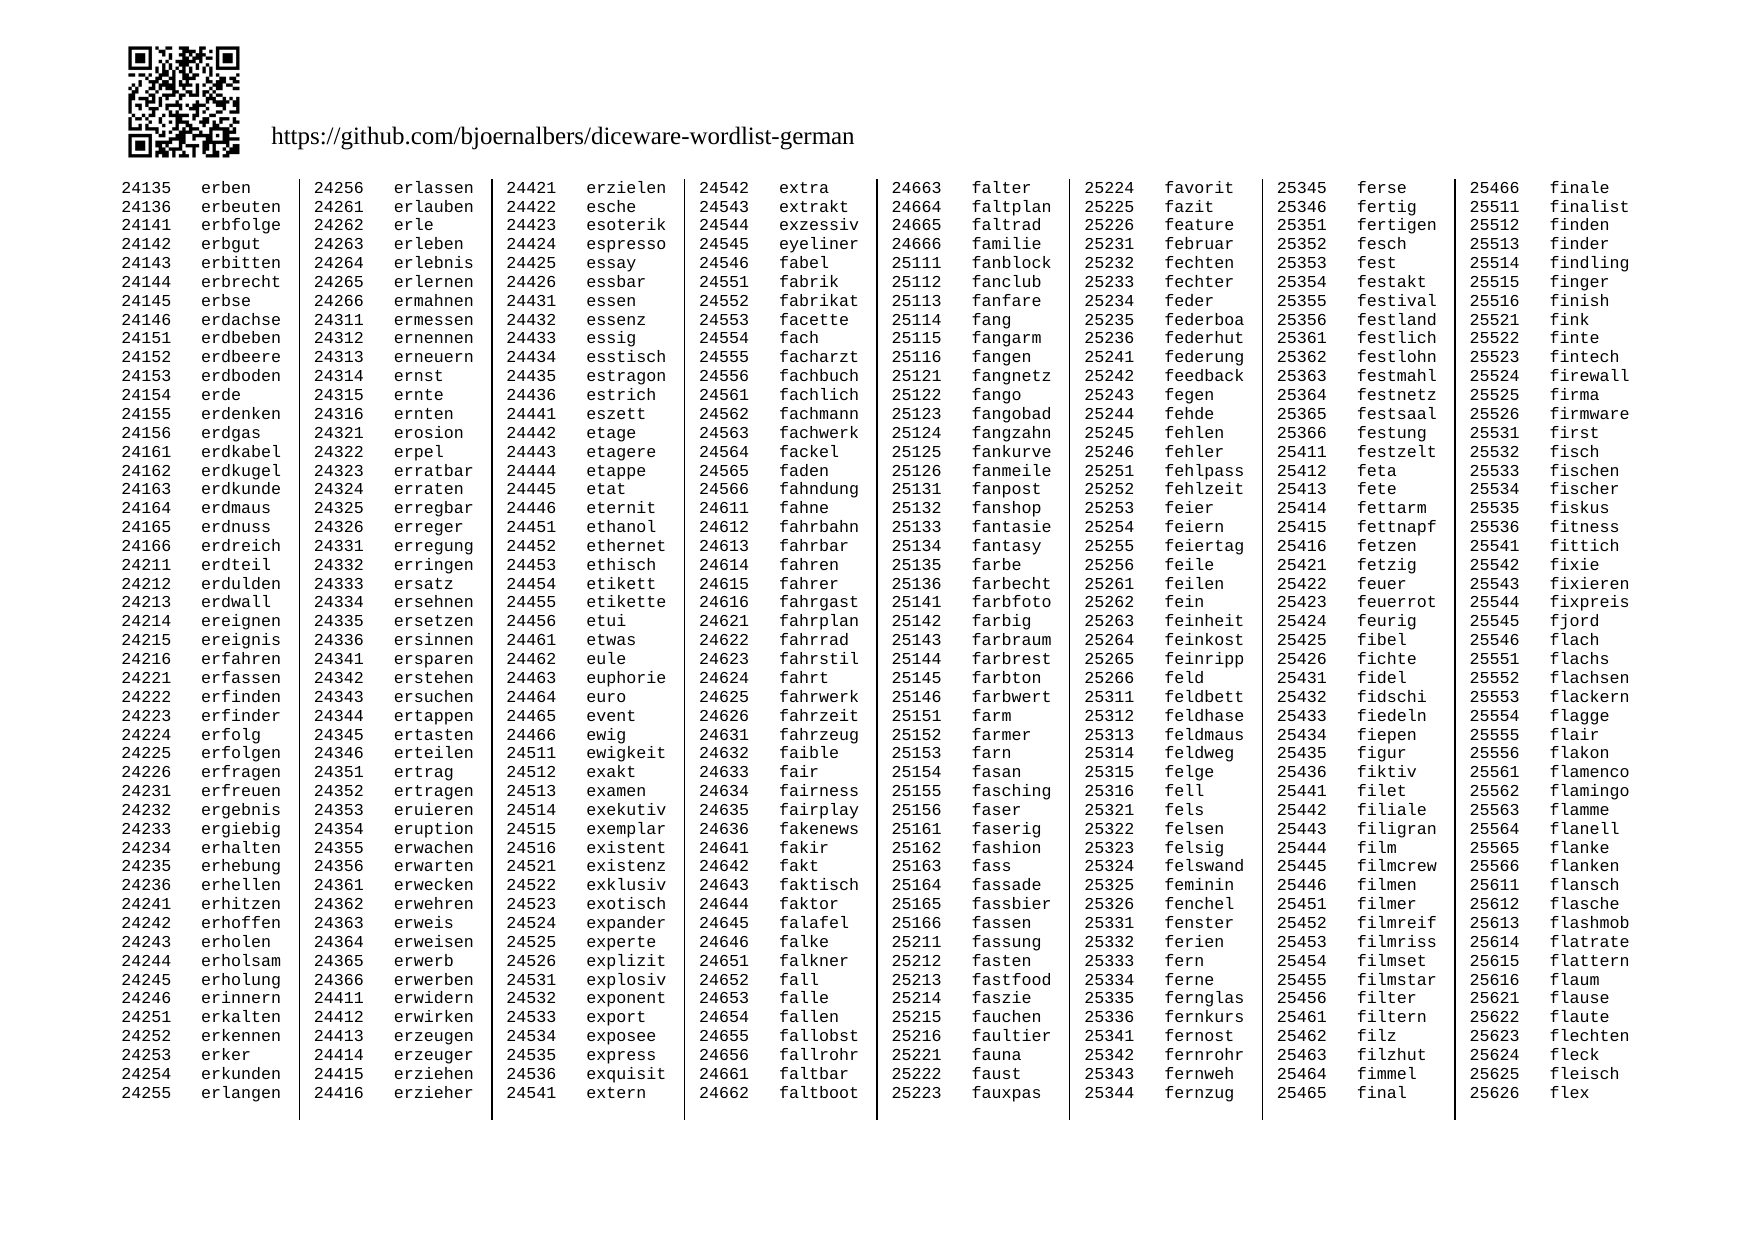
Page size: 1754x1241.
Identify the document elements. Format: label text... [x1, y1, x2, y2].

text 25543 fixieren [1469, 575, 1633, 594]
text 24513 examen [506, 783, 669, 801]
text 25346 fertig [1277, 198, 1440, 217]
text 24156 erdgas [121, 424, 284, 443]
text 24361 erwecken [314, 877, 477, 896]
text 25256 feile [1084, 556, 1247, 575]
text 25366 festung [1277, 424, 1440, 443]
text 24326 erreger [314, 519, 477, 537]
text 24441 eszett [506, 406, 669, 424]
text 24622 fahrrad [699, 632, 862, 651]
text 24215 ereignis [121, 632, 284, 651]
text 24515 exemplar [506, 820, 669, 839]
text 25425 fibel [1277, 632, 1440, 651]
text 25243 fegen [1084, 387, 1247, 406]
text 25236 federhut [1084, 330, 1247, 349]
text 24656 fallrohr [699, 1047, 862, 1065]
text 25566 flanken [1469, 858, 1633, 877]
text 25345 ferse [1277, 179, 1440, 198]
text 24261 erlauben [314, 198, 477, 217]
text 24434 esstisch [506, 349, 669, 368]
text 24136 erbeuten [121, 198, 284, 217]
text 25116 fangen [891, 349, 1055, 368]
text 25415 fettnapf [1277, 519, 1440, 537]
text 25136 farbecht [891, 575, 1055, 594]
text 24263 erleben [314, 236, 477, 255]
text 24351 ertrag [314, 764, 477, 783]
text 24213 erdwall [121, 594, 284, 613]
text 25413 fete [1277, 481, 1440, 500]
text 25242 feedback [1084, 368, 1247, 387]
text 24663 falter [891, 179, 1055, 198]
text 24614 fahren [699, 556, 862, 575]
text 25465 final [1277, 1084, 1440, 1103]
text 25556 flakon [1469, 745, 1633, 764]
text 25544 fixpreis [1469, 594, 1633, 613]
text 24543 extrakt [699, 198, 862, 217]
text 24433 essig [506, 330, 669, 349]
text 25251 fehlpass [1084, 462, 1247, 481]
text 24545 eyeliner [699, 236, 862, 255]
text 25323 felsig [1084, 839, 1247, 858]
text 25451 filmer [1277, 896, 1440, 914]
text 25532 fisch [1469, 443, 1633, 462]
text 24411 erwidern [314, 990, 477, 1009]
text 25562 flamingo [1469, 783, 1633, 801]
text 24563 fachwerk [699, 424, 862, 443]
text 24422 esche [506, 198, 669, 217]
text 24324 erraten [314, 481, 477, 500]
text 24234 erhalten [121, 839, 284, 858]
text 24535 express [506, 1047, 669, 1065]
text 24333 ersatz [314, 575, 477, 594]
text 24446 eternit [506, 500, 669, 519]
text 24336 ersinnen [314, 632, 477, 651]
text 25545 fjord [1469, 613, 1633, 632]
text 24322 erpel [314, 443, 477, 462]
text 24225 erfolgen [121, 745, 284, 764]
text 25531 first [1469, 424, 1633, 443]
text 24425 essay [506, 255, 669, 273]
text 24551 fabrik [699, 273, 862, 292]
text 24652 fall [699, 971, 862, 990]
text 24554 fach [699, 330, 862, 349]
text 24244 erholsam [121, 952, 284, 971]
text 24423 esoterik [506, 217, 669, 236]
text 25155 fasching [891, 783, 1055, 801]
text 24236 erhellen [121, 877, 284, 896]
text 24541 extern [506, 1084, 669, 1103]
text 24635 fairplay [699, 801, 862, 820]
text 24654 fallen [699, 1009, 862, 1028]
text 25245 fehlen [1084, 424, 1247, 443]
text 25332 ferien [1084, 933, 1247, 952]
text 24555 facharzt [699, 349, 862, 368]
text 24145 erbse [121, 292, 284, 311]
text 24255 erlangen [121, 1084, 284, 1103]
text 25522 finte [1469, 330, 1633, 349]
text 24212 erdulden [121, 575, 284, 594]
text 25351 fertigen [1277, 217, 1440, 236]
text 24565 faden [699, 462, 862, 481]
text 25152 farmer [891, 726, 1055, 745]
text 25131 fanpost [891, 481, 1055, 500]
text 24226 erfragen [121, 764, 284, 783]
text 24334 ersehnen [314, 594, 477, 613]
text 25144 farbrest [891, 651, 1055, 669]
text 24366 erwerben [314, 971, 477, 990]
text 25455 filmstar [1277, 971, 1440, 990]
text 25221 fauna [891, 1047, 1055, 1065]
text 24142 erbgut [121, 236, 284, 255]
text 24223 erfinder [121, 707, 284, 726]
text 24316 ernten [314, 406, 477, 424]
text 25434 fiepen [1277, 726, 1440, 745]
text 25146 farbwert [891, 688, 1055, 707]
text 25315 felge [1084, 764, 1247, 783]
text 25311 feldbett [1084, 688, 1247, 707]
text 25426 fichte [1277, 651, 1440, 669]
text 24525 experte [506, 933, 669, 952]
text 24311 ermessen [314, 311, 477, 330]
text 25356 festland [1277, 311, 1440, 330]
text 25112 fanclub [891, 273, 1055, 292]
text 24363 erweis [314, 914, 477, 933]
text 24664 faltplan [891, 198, 1055, 217]
text 25542 fixie [1469, 556, 1633, 575]
text 24153 erdboden [121, 368, 284, 387]
text 24365 erwerb [314, 952, 477, 971]
text 25264 feinkost [1084, 632, 1247, 651]
text 24211 erdteil [121, 556, 284, 575]
text 24414 erzeuger [314, 1047, 477, 1065]
text 25125 fankurve [891, 443, 1055, 462]
text 25563 flamme [1469, 801, 1633, 820]
text 25113 fanfare [891, 292, 1055, 311]
text 25456 filter [1277, 990, 1440, 1009]
text 24135 erben [121, 179, 284, 198]
text 24154 erde [121, 387, 284, 406]
text 25141 farbfoto [891, 594, 1055, 613]
text 25126 fanmeile [891, 462, 1055, 481]
text 25215 fauchen [891, 1009, 1055, 1028]
text 25466 finale [1469, 179, 1633, 198]
text 25123 fangobad [891, 406, 1055, 424]
text 25423 feuerrot [1277, 594, 1440, 613]
text 25115 fangarm [891, 330, 1055, 349]
text 24465 event [506, 707, 669, 726]
text 24442 etage [506, 424, 669, 443]
text 24265 erlernen [314, 273, 477, 292]
text 25232 fechten [1084, 255, 1247, 273]
text 24335 ersetzen [314, 613, 477, 632]
text 24146 erdachse [121, 311, 284, 330]
text 24666 familie [891, 236, 1055, 255]
text 24312 ernennen [314, 330, 477, 349]
text 25554 flagge [1469, 707, 1633, 726]
text 24536 exquisit [506, 1065, 669, 1084]
text 24251 erkalten [121, 1009, 284, 1028]
text 25222 faust [891, 1065, 1055, 1084]
text 25443 filigran [1277, 820, 1440, 839]
text 25621 flause [1469, 990, 1633, 1009]
text 24222 erfinden [121, 688, 284, 707]
text 25365 festsaal [1277, 406, 1440, 424]
text 25546 flach [1469, 632, 1633, 651]
text 24354 eruption [314, 820, 477, 839]
text 25362 festlohn [1277, 349, 1440, 368]
text 24161 erdkabel [121, 443, 284, 462]
text 24665 faltrad [891, 217, 1055, 236]
text 24625 fahrwerk [699, 688, 862, 707]
text 25445 filmcrew [1277, 858, 1440, 877]
text 25436 fiktiv [1277, 764, 1440, 783]
text 25463 filzhut [1277, 1047, 1440, 1065]
text 25623 flechten [1469, 1028, 1633, 1047]
text 25536 fitness [1469, 519, 1633, 537]
text 25325 feminin [1084, 877, 1247, 896]
text 24155 erdenken [121, 406, 284, 424]
text 25233 fechter [1084, 273, 1247, 292]
text 24511 ewigkeit [506, 745, 669, 764]
text 24162 erdkugel [121, 462, 284, 481]
text 24152 erdbeere [121, 349, 284, 368]
text 25441 filet [1277, 783, 1440, 801]
text 24634 fairness [699, 783, 862, 801]
text 25561 flamenco [1469, 764, 1633, 783]
text 24241 erhitzen [121, 896, 284, 914]
text 25364 festnetz [1277, 387, 1440, 406]
text 25524 firewall [1469, 368, 1633, 387]
text 25552 flachsen [1469, 669, 1633, 688]
text 25452 filmreif [1277, 914, 1440, 933]
text 25625 fleisch [1469, 1065, 1633, 1084]
text 24632 faible [699, 745, 862, 764]
text 25321 fels [1084, 801, 1247, 820]
text 24463 euphorie [506, 669, 669, 688]
text 24421 erzielen [506, 179, 669, 198]
text 24256 erlassen [314, 179, 477, 198]
text 24346 erteilen [314, 745, 477, 764]
text 24412 erwirken [314, 1009, 477, 1028]
text 24243 erholen [121, 933, 284, 952]
text 24163 erdkunde [121, 481, 284, 500]
text 25433 fiedeln [1277, 707, 1440, 726]
text 25134 fantasy [891, 537, 1055, 556]
text 24533 export [506, 1009, 669, 1028]
text 24651 falkner [699, 952, 862, 971]
text 25442 filiale [1277, 801, 1440, 820]
text 24461 etwas [506, 632, 669, 651]
text 24456 etui [506, 613, 669, 632]
text 25161 faserig [891, 820, 1055, 839]
text 25253 feier [1084, 500, 1247, 519]
text 24623 fahrstil [699, 651, 862, 669]
text 24526 explizit [506, 952, 669, 971]
text 25261 feilen [1084, 575, 1247, 594]
text 24235 erhebung [121, 858, 284, 877]
text 25414 fettarm [1277, 500, 1440, 519]
text 24552 fabrikat [699, 292, 862, 311]
text 25353 fest [1277, 255, 1440, 273]
text 25341 fernost [1084, 1028, 1247, 1047]
text 24464 euro [506, 688, 669, 707]
text 25211 fassung [891, 933, 1055, 952]
text 24522 exklusiv [506, 877, 669, 896]
text 24344 ertappen [314, 707, 477, 726]
text 25416 fetzen [1277, 537, 1440, 556]
text 25462 filz [1277, 1028, 1440, 1047]
text 25122 fango [891, 387, 1055, 406]
text 24616 fahrgast [699, 594, 862, 613]
text 24455 etikette [506, 594, 669, 613]
text 25224 favorit [1084, 179, 1247, 198]
text 24254 erkunden [121, 1065, 284, 1084]
text 24532 exponent [506, 990, 669, 1009]
text 24432 essenz [506, 311, 669, 330]
text 24534 exposee [506, 1028, 669, 1047]
text 25551 flachs [1469, 651, 1633, 669]
text 24266 ermahnen [314, 292, 477, 311]
text 24315 ernte [314, 387, 477, 406]
text 25241 federung [1084, 349, 1247, 368]
text 25432 fidschi [1277, 688, 1440, 707]
text 25614 flatrate [1469, 933, 1633, 952]
text 24633 fair [699, 764, 862, 783]
text 25444 film [1277, 839, 1440, 858]
text 25162 fashion [891, 839, 1055, 858]
text 24613 fahrbar [699, 537, 862, 556]
text 25363 festmahl [1277, 368, 1440, 387]
text 25262 fein [1084, 594, 1247, 613]
text 25355 festival [1277, 292, 1440, 311]
text 25334 ferne [1084, 971, 1247, 990]
picture [115, 33, 253, 171]
text 24566 fahndung [699, 481, 862, 500]
text 25153 farn [891, 745, 1055, 764]
text 25156 faser [891, 801, 1055, 820]
text 24252 erkennen [121, 1028, 284, 1047]
text 25343 fernweh [1084, 1065, 1247, 1084]
text 25612 flasche [1469, 896, 1633, 914]
text 25121 fangnetz [891, 368, 1055, 387]
text 24431 essen [506, 292, 669, 311]
text 25525 firma [1469, 387, 1633, 406]
text 25535 fiskus [1469, 500, 1633, 519]
text 24524 expander [506, 914, 669, 933]
text 24264 erlebnis [314, 255, 477, 273]
text 25263 feinheit [1084, 613, 1247, 632]
text 25422 feuer [1277, 575, 1440, 594]
text 25615 flattern [1469, 952, 1633, 971]
text 24313 erneuern [314, 349, 477, 368]
text 24451 ethanol [506, 519, 669, 537]
text 25312 feldhase [1084, 707, 1247, 726]
text 24242 erhoffen [121, 914, 284, 933]
text 24444 etappe [506, 462, 669, 481]
text 25446 filmen [1277, 877, 1440, 896]
text 25534 fischer [1469, 481, 1633, 500]
text 25223 fauxpas [891, 1084, 1055, 1103]
text 25226 feature [1084, 217, 1247, 236]
text 24435 estragon [506, 368, 669, 387]
text 24232 ergebnis [121, 801, 284, 820]
text 24413 erzeugen [314, 1028, 477, 1047]
text 25234 feder [1084, 292, 1247, 311]
text 24362 erwehren [314, 896, 477, 914]
text 25235 federboa [1084, 311, 1247, 330]
text 25613 flashmob [1469, 914, 1633, 933]
text 25352 fesch [1277, 236, 1440, 255]
text 25553 flackern [1469, 688, 1633, 707]
text 24662 faltboot [699, 1084, 862, 1103]
text 25266 feld [1084, 669, 1247, 688]
text 25322 felsen [1084, 820, 1247, 839]
text 25513 finder [1469, 236, 1633, 255]
text 25516 finish [1469, 292, 1633, 311]
text 24164 erdmaus [121, 500, 284, 519]
text 24454 etikett [506, 575, 669, 594]
text 25555 flair [1469, 726, 1633, 745]
text 25526 firmware [1469, 406, 1633, 424]
text 25523 fintech [1469, 349, 1633, 368]
text 24246 erinnern [121, 990, 284, 1009]
text 25326 fenchel [1084, 896, 1247, 914]
text 24416 erzieher [314, 1084, 477, 1103]
text 24224 erfolg [121, 726, 284, 745]
text 25124 fangzahn [891, 424, 1055, 443]
text 25511 finalist [1469, 198, 1633, 217]
text 24553 facette [699, 311, 862, 330]
text 24556 fachbuch [699, 368, 862, 387]
text 25361 festlich [1277, 330, 1440, 349]
text 24342 erstehen [314, 669, 477, 688]
text 25165 fassbier [891, 896, 1055, 914]
text 24343 ersuchen [314, 688, 477, 707]
text 25252 fehlzeit [1084, 481, 1247, 500]
text 24611 fahne [699, 500, 862, 519]
text 25142 farbig [891, 613, 1055, 632]
text 25114 fang [891, 311, 1055, 330]
text 25335 fernglas [1084, 990, 1247, 1009]
text 25164 fassade [891, 877, 1055, 896]
text 25624 fleck [1469, 1047, 1633, 1065]
text 25216 faultier [891, 1028, 1055, 1047]
text 24331 erregung [314, 537, 477, 556]
text 24542 extra [699, 179, 862, 198]
text 25213 fastfood [891, 971, 1055, 990]
text 24462 eule [506, 651, 669, 669]
text 24516 existent [506, 839, 669, 858]
text 25313 feldmaus [1084, 726, 1247, 745]
text 24624 fahrt [699, 669, 862, 688]
text 25521 fink [1469, 311, 1633, 330]
text 25344 fernzug [1084, 1084, 1247, 1103]
text 24345 ertasten [314, 726, 477, 745]
text 25133 fantasie [891, 519, 1055, 537]
text 25324 felswand [1084, 858, 1247, 877]
text 24426 essbar [506, 273, 669, 292]
text 25132 fanshop [891, 500, 1055, 519]
text 24323 erratbar [314, 462, 477, 481]
text 24221 erfassen [121, 669, 284, 688]
text 24564 fackel [699, 443, 862, 462]
text 24562 fachmann [699, 406, 862, 424]
text 24561 fachlich [699, 387, 862, 406]
text 25154 fasan [891, 764, 1055, 783]
text 25611 flansch [1469, 877, 1633, 896]
text 24514 exekutiv [506, 801, 669, 820]
text 25515 finger [1469, 273, 1633, 292]
text 25454 filmset [1277, 952, 1440, 971]
text 24636 fakenews [699, 820, 862, 839]
text 24445 etat [506, 481, 669, 500]
text 25143 farbraum [891, 632, 1055, 651]
text 24141 erbfolge [121, 217, 284, 236]
text 25255 feiertag [1084, 537, 1247, 556]
text 25533 fischen [1469, 462, 1633, 481]
text 24352 ertragen [314, 783, 477, 801]
text 25512 finden [1469, 217, 1633, 236]
text 24646 falke [699, 933, 862, 952]
text 25265 feinripp [1084, 651, 1247, 669]
text 24653 falle [699, 990, 862, 1009]
text 25541 fittich [1469, 537, 1633, 556]
text 25514 findling [1469, 255, 1633, 273]
text 24655 fallobst [699, 1028, 862, 1047]
text 25231 februar [1084, 236, 1247, 255]
text 24443 etagere [506, 443, 669, 462]
text 25565 flanke [1469, 839, 1633, 858]
text 24262 erle [314, 217, 477, 236]
text 25246 fehler [1084, 443, 1247, 462]
text 25166 fassen [891, 914, 1055, 933]
text 25244 fehde [1084, 406, 1247, 424]
text 24661 faltbar [699, 1065, 862, 1084]
text 24546 fabel [699, 255, 862, 273]
text 24436 estrich [506, 387, 669, 406]
text 24466 ewig [506, 726, 669, 745]
text 25342 fernrohr [1084, 1047, 1247, 1065]
text 25411 festzelt [1277, 443, 1440, 462]
text 24644 faktor [699, 896, 862, 914]
text 24353 eruieren [314, 801, 477, 820]
text 25212 fasten [891, 952, 1055, 971]
text 25316 fell [1084, 783, 1247, 801]
text 24231 erfreuen [121, 783, 284, 801]
text 24643 faktisch [699, 877, 862, 896]
text 24453 ethisch [506, 556, 669, 575]
text 24631 fahrzeug [699, 726, 862, 745]
text 25424 feurig [1277, 613, 1440, 632]
text 25564 flanell [1469, 820, 1633, 839]
text 24641 fakir [699, 839, 862, 858]
text 24143 erbitten [121, 255, 284, 273]
text 25135 farbe [891, 556, 1055, 575]
text 25354 festakt [1277, 273, 1440, 292]
text 24325 erregbar [314, 500, 477, 519]
text 25626 flex [1469, 1084, 1633, 1103]
text 25453 filmriss [1277, 933, 1440, 952]
text 24531 explosiv [506, 971, 669, 990]
text 24144 erbrecht [121, 273, 284, 292]
text 24612 fahrbahn [699, 519, 862, 537]
text 24544 exzessiv [699, 217, 862, 236]
text 25431 fidel [1277, 669, 1440, 688]
text 24521 existenz [506, 858, 669, 877]
text 25145 farbton [891, 669, 1055, 688]
text 25616 flaum [1469, 971, 1633, 990]
text 24165 erdnuss [121, 519, 284, 537]
text 25333 fern [1084, 952, 1247, 971]
text 25421 fetzig [1277, 556, 1440, 575]
text 24341 ersparen [314, 651, 477, 669]
text 24512 exakt [506, 764, 669, 783]
text 24364 erweisen [314, 933, 477, 952]
text 25464 fimmel [1277, 1065, 1440, 1084]
text 24166 erdreich [121, 537, 284, 556]
text 24621 fahrplan [699, 613, 862, 632]
text 24452 ethernet [506, 537, 669, 556]
text 25225 fazit [1084, 198, 1247, 217]
text 25461 filtern [1277, 1009, 1440, 1028]
text 24214 ereignen [121, 613, 284, 632]
text 24523 exotisch [506, 896, 669, 914]
text 24355 erwachen [314, 839, 477, 858]
text 24415 erziehen [314, 1065, 477, 1084]
text 24151 erdbeben [121, 330, 284, 349]
text 25151 farm [891, 707, 1055, 726]
text 25111 fanblock [891, 255, 1055, 273]
text 24642 fakt [699, 858, 862, 877]
text 25622 flaute [1469, 1009, 1633, 1028]
text 25336 fernkurs [1084, 1009, 1247, 1028]
text 24233 ergiebig [121, 820, 284, 839]
text 24615 fahrer [699, 575, 862, 594]
text 24321 erosion [314, 424, 477, 443]
text 24216 erfahren [121, 651, 284, 669]
text 24356 erwarten [314, 858, 477, 877]
text 24253 erker [121, 1047, 284, 1065]
text 25214 faszie [891, 990, 1055, 1009]
text 24245 erholung [121, 971, 284, 990]
text 24424 espresso [506, 236, 669, 255]
text 25254 feiern [1084, 519, 1247, 537]
text 25331 fenster [1084, 914, 1247, 933]
text 24332 erringen [314, 556, 477, 575]
text 24314 ernst [314, 368, 477, 387]
text 25163 fass [891, 858, 1055, 877]
text 25314 feldweg [1084, 745, 1247, 764]
text 24626 fahrzeit [699, 707, 862, 726]
text 25412 feta [1277, 462, 1440, 481]
text 25435 figur [1277, 745, 1440, 764]
text 24645 falafel [699, 914, 862, 933]
